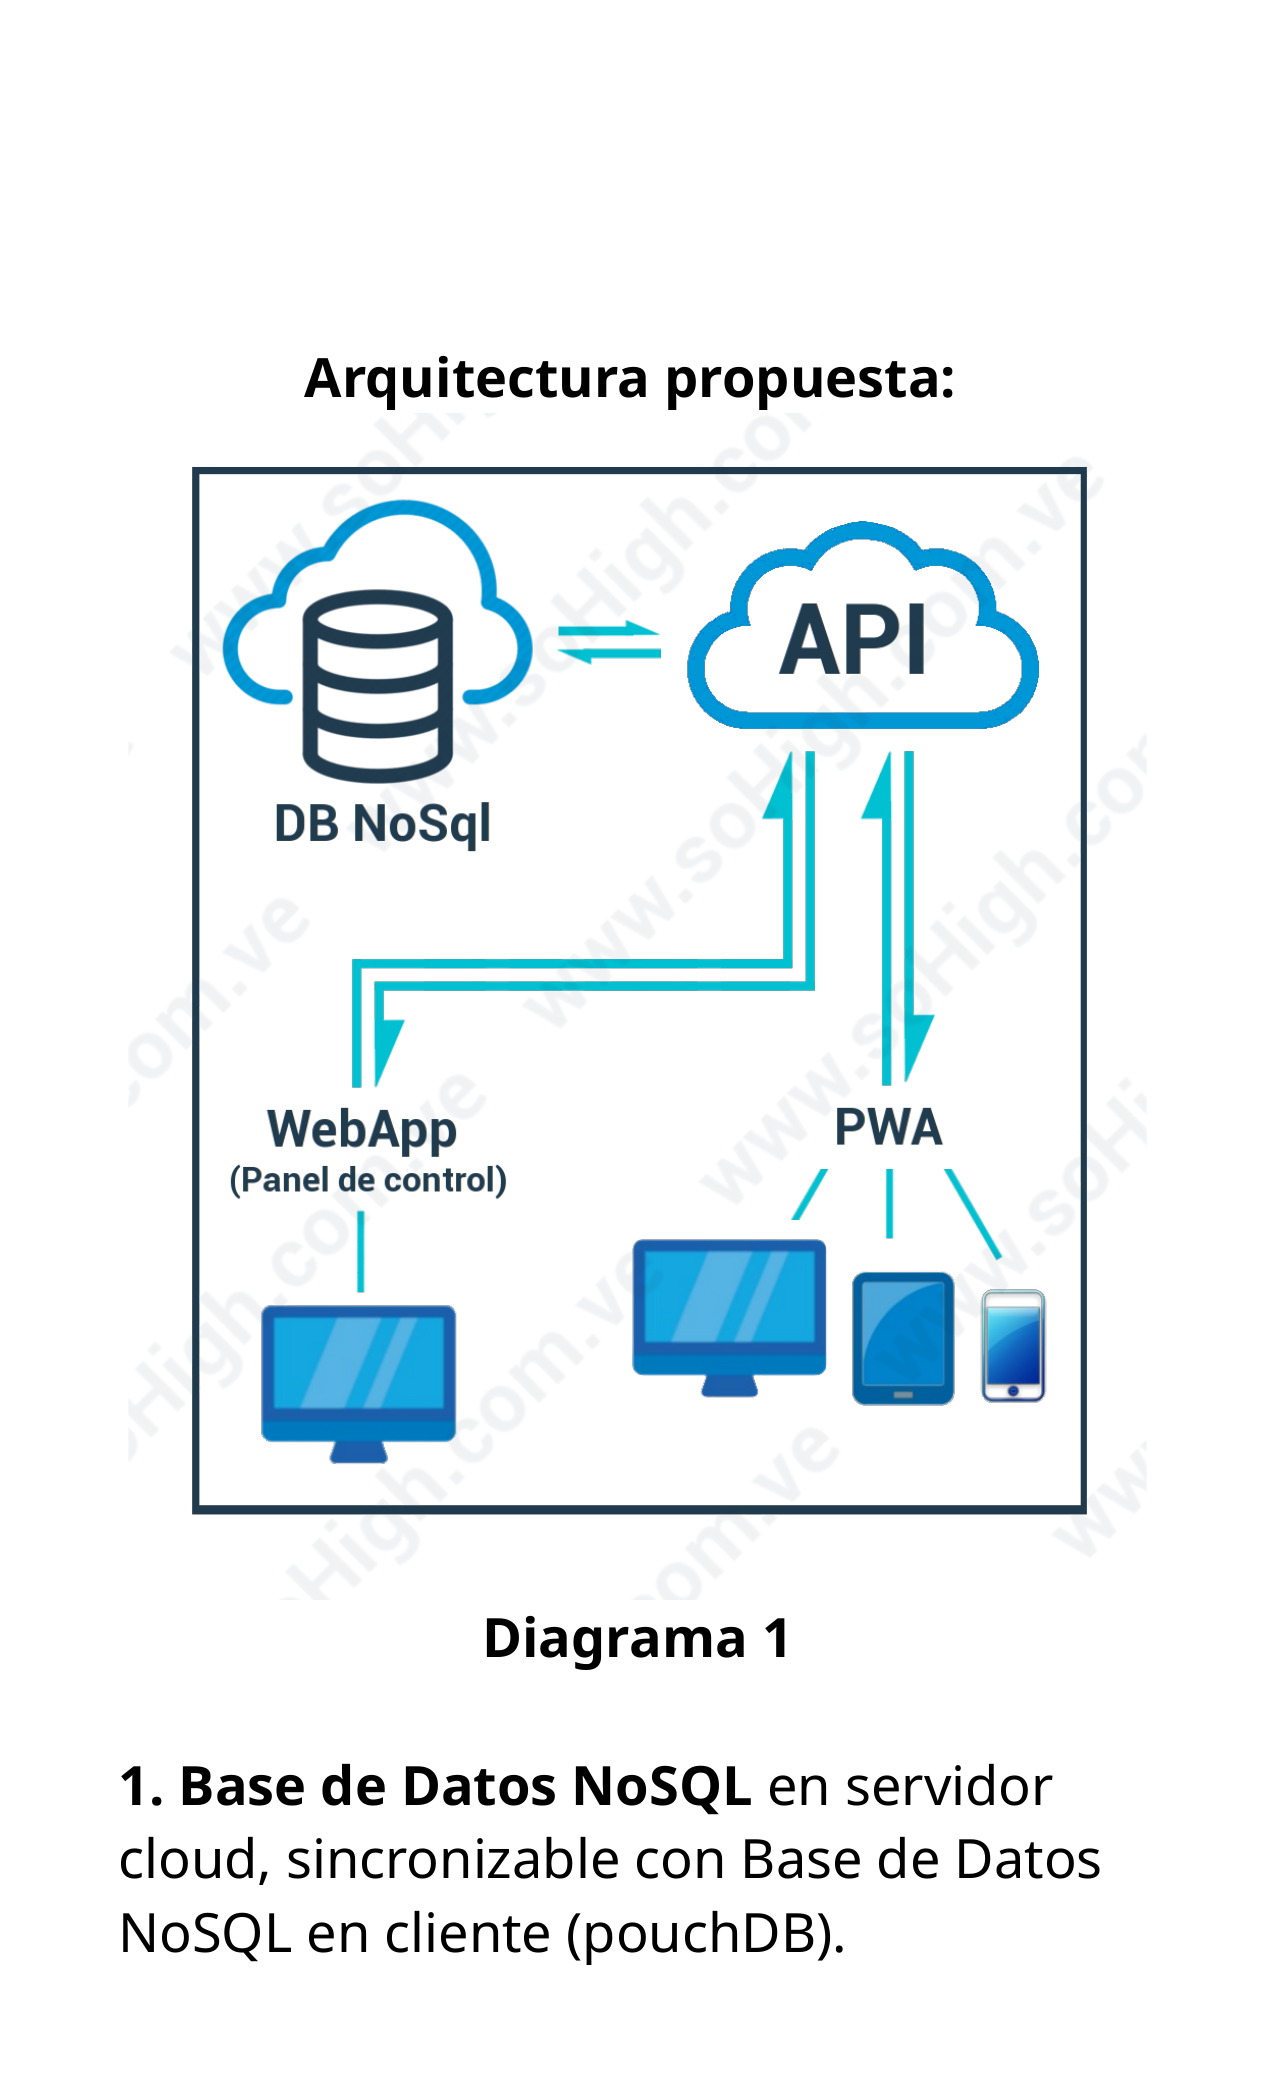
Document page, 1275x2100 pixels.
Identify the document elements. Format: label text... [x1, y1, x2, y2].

text Arquitectura propuesta: [118, 339, 1157, 413]
picture [128, 413, 1147, 1600]
text Diagrama 1 [118, 413, 1157, 1673]
text 1. Base de Datos NoSQL en servidor cloud, sincronizable con Base de Datos NoSQL en cliente (pouchDB). [118, 1747, 1157, 1968]
